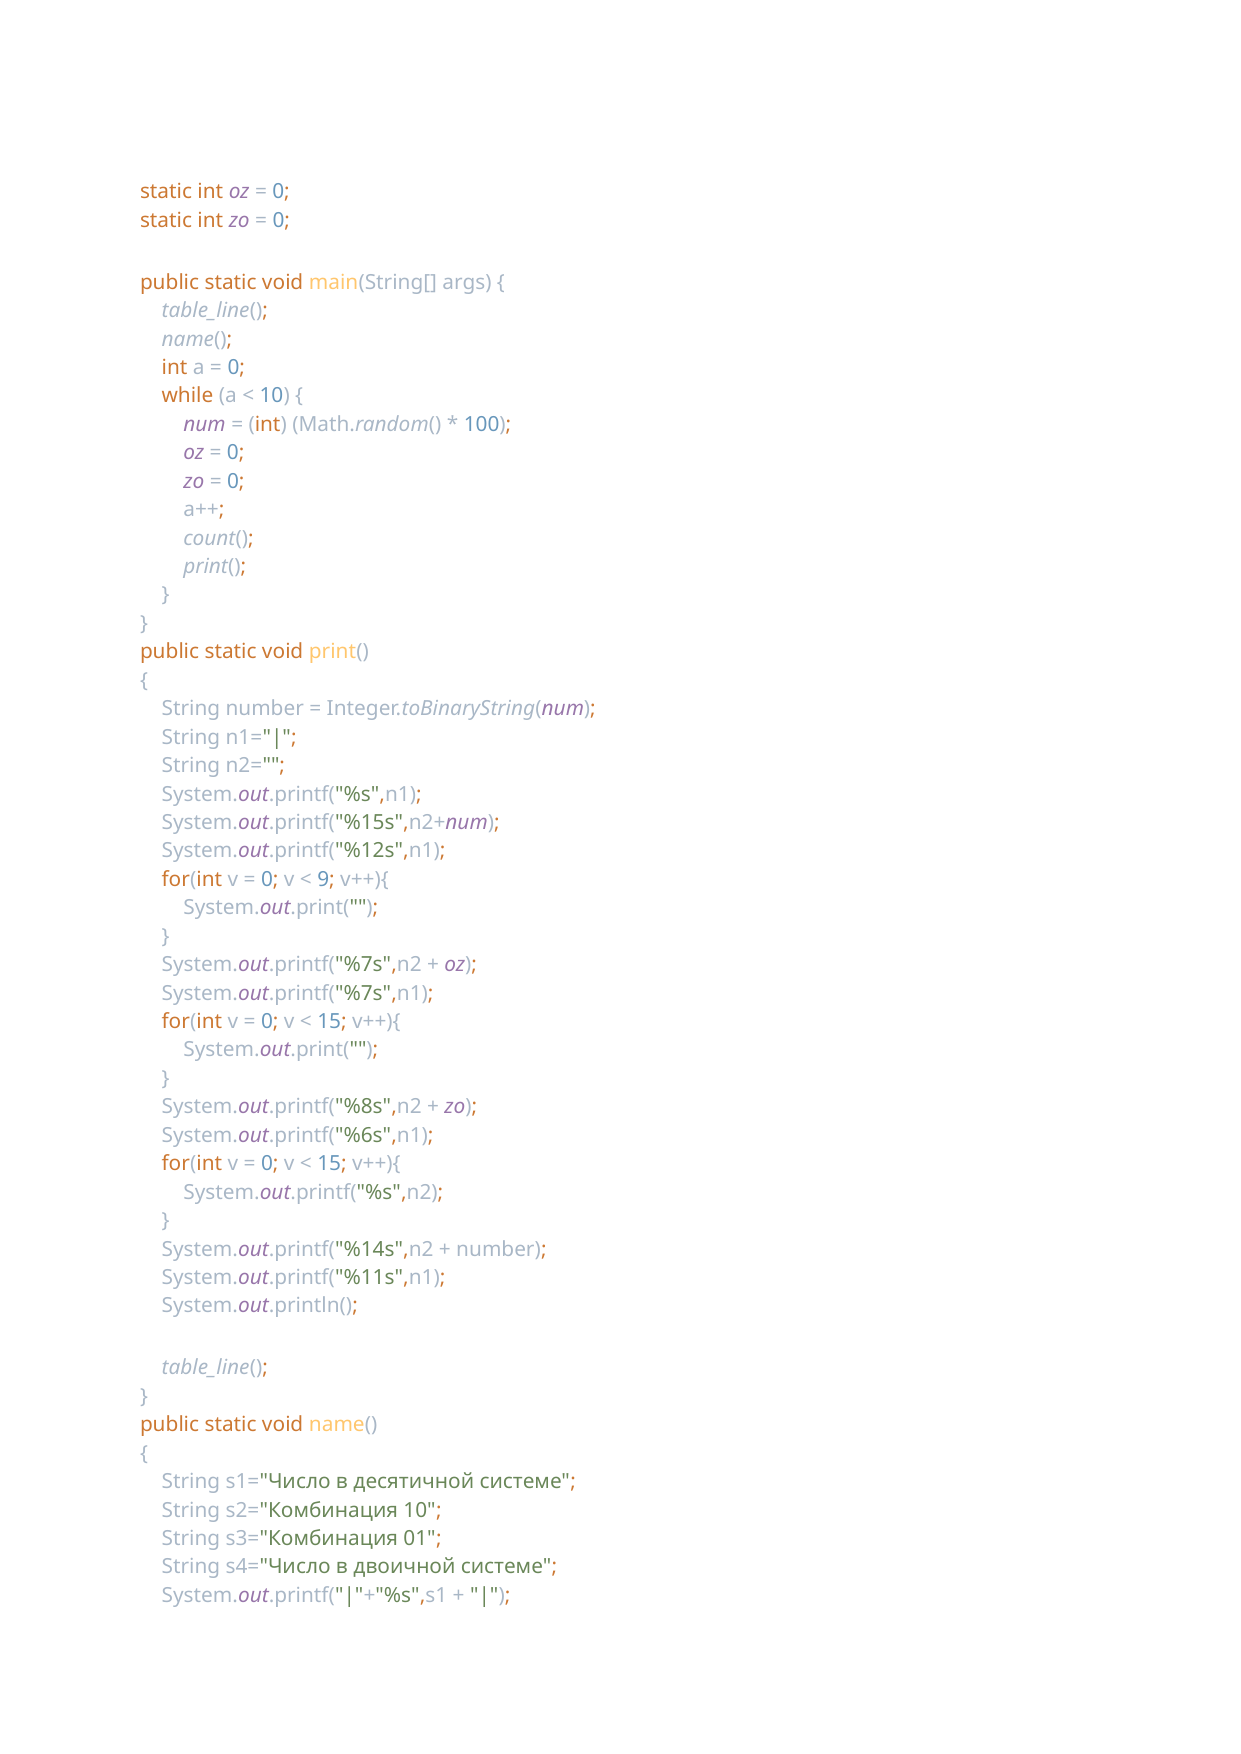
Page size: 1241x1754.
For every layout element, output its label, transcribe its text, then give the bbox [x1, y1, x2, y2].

text static int oz = 0; static int zo = 0; public static void main(String[] args) { table_line(); name(); int a = 0; while (a < 10) { num = (int) (Math.random() * 100); oz = 0; zo = 0; a++; count(); print(); } } public static void print() { String number = Integer.toBinaryString(num); String n1="|"; String n2=""; System.out.printf("%s",n1); System.out.printf("%15s",n2+num); System.out.printf("%12s",n1); for(int v = 0; v < 9; v++){ System.out.print(""); } System.out.printf("%7s",n2 + oz); System.out.printf("%7s",n1); for(int v = 0; v < 15; v++){ System.out.print(""); } System.out.printf("%8s",n2 + zo); System.out.printf("%6s",n1); for(int v = 0; v < 15; v++){ System.out.printf("%s",n2); } System.out.printf("%14s",n2 + number); System.out.printf("%11s",n1); System.out.println(); table_line(); } public static void name() { String s1="Число в десятичной системе"; String s2="Комбинация 10"; String s3="Комбинация 01"; String s4="Число в двоичной системе"; System.out.printf("|"+"%s",s1 + "|"); [118, 176, 1122, 1608]
